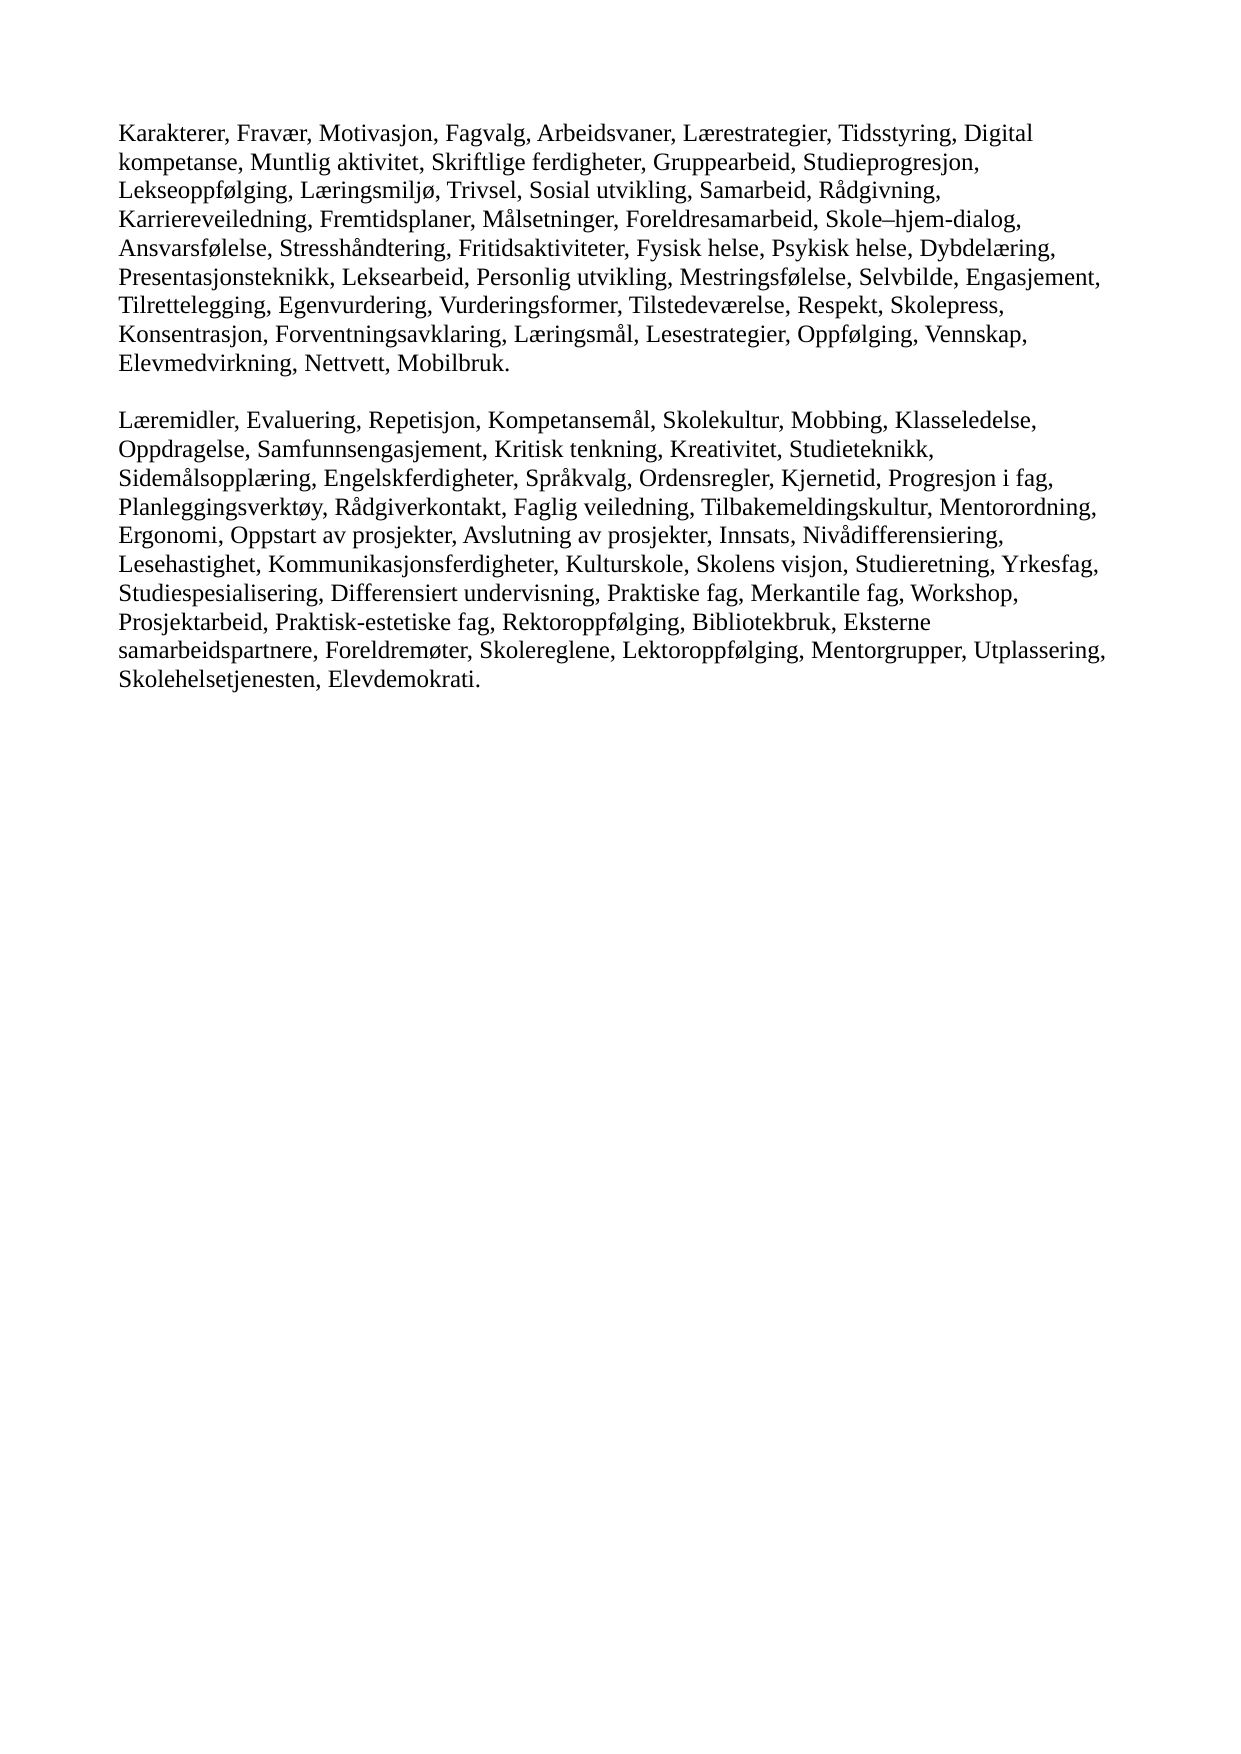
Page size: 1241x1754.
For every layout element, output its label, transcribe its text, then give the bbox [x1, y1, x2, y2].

text Karakterer, Fravær, Motivasjon, Fagvalg, Arbeidsvaner, Lærestrategier, Tidsstyring, Digital kompetanse, Muntlig aktivitet, Skriftlige ferdigheter, Gruppearbeid, Studieprogresjon, Lekseoppfølging, Læringsmiljø, Trivsel, Sosial utvikling, Samarbeid, Rådgivning, Karriereveiledning, Fremtidsplaner, Målsetninger, Foreldresamarbeid, Skole–hjem-dialog, Ansvarsfølelse, Stresshåndtering, Fritidsaktiviteter, Fysisk helse, Psykisk helse, Dybdelæring, Presentasjonsteknikk, Leksearbeid, Personlig utvikling, Mestringsfølelse, Selvbilde, Engasjement, Tilrettelegging, Egenvurdering, Vurderingsformer, Tilstedeværelse, Respekt, Skolepress, Konsentrasjon, Forventningsavklaring, Læringsmål, Lesestrategier, Oppfølging, Vennskap, Elevmedvirkning, Nettvett, Mobilbruk. [118, 118, 1122, 377]
text Læremidler, Evaluering, Repetisjon, Kompetansemål, Skolekultur, Mobbing, Klasseledelse, Oppdragelse, Samfunnsengasjement, Kritisk tenkning, Kreativitet, Studieteknikk, Sidemålsopplæring, Engelskferdigheter, Språkvalg, Ordensregler, Kjernetid, Progresjon i fag, Planleggingsverktøy, Rådgiverkontakt, Faglig veiledning, Tilbakemeldingskultur, Mentorordning, Ergonomi, Oppstart av prosjekter, Avslutning av prosjekter, Innsats, Nivådifferensiering, Lesehastighet, Kommunikasjonsferdigheter, Kulturskole, Skolens visjon, Studieretning, Yrkesfag, Studiespesialisering, Differensiert undervisning, Praktiske fag, Merkantile fag, Workshop, Prosjektarbeid, Praktisk-estetiske fag, Rektoroppfølging, Bibliotekbruk, Eksterne samarbeidspartnere, Foreldremøter, Skolereglene, Lektoroppfølging, Mentorgrupper, Utplassering, Skolehelsetjenesten, Elevdemokrati. [118, 406, 1122, 693]
